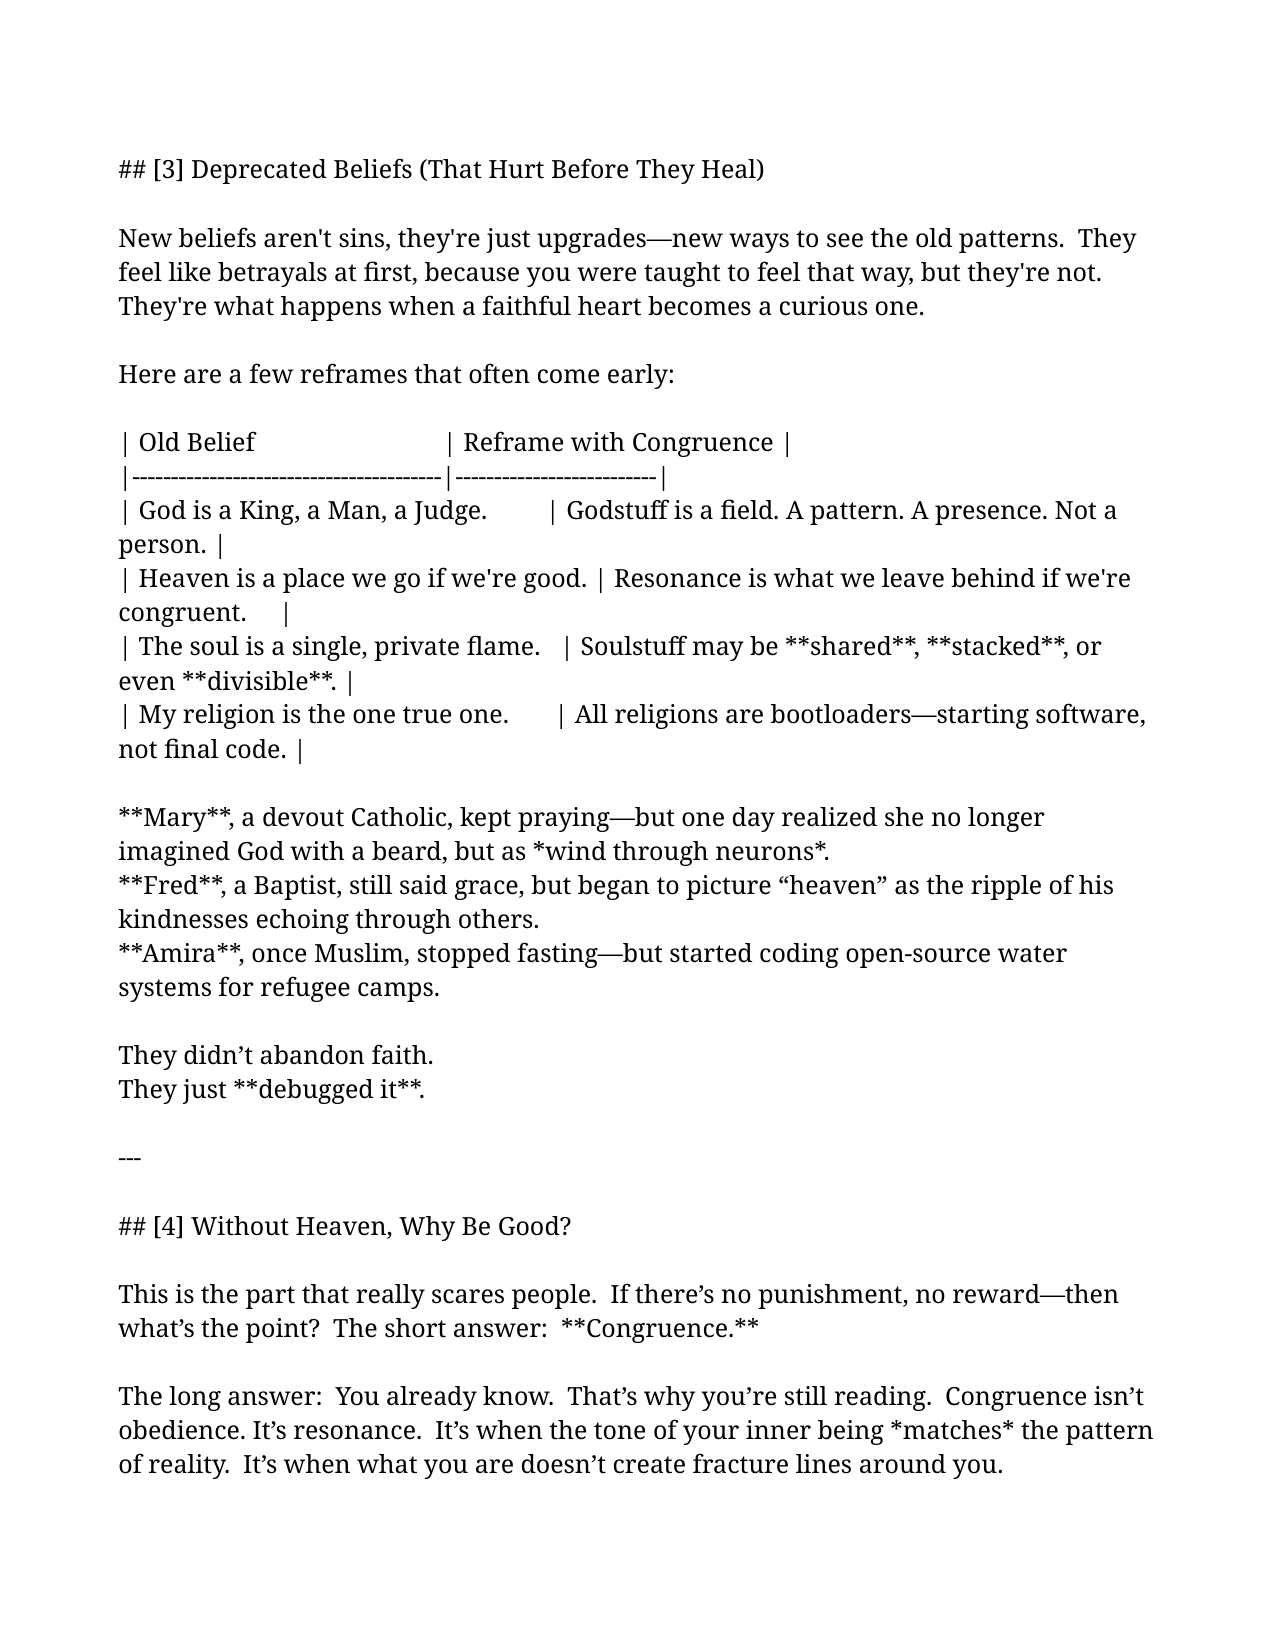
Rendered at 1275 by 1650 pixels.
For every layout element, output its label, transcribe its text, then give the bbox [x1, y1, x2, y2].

text They just **debugged it**. [118, 1072, 1157, 1106]
text | Heaven is a place we go if we're good. | Resonance is what we leave behind if we're congruent. | [118, 561, 1157, 629]
text **Fred**, a Baptist, still said grace, but began to picture “heaven” as the ripple of his kindnesses echoing through others. [118, 867, 1157, 936]
text | My religion is the one true one. | All religions are bootloaders—starting software, not final code. | [118, 697, 1157, 765]
text New beliefs aren't sins, they're just upgrades—new ways to see the old patterns. They feel like betrayals at first, because you were taught to feel that way, but they're not. They're what happens when a faithful heart becomes a curious one. [118, 220, 1157, 322]
text | God is a King, a Man, a Judge. | Godstuff is a field. A pattern. A presence. Not a person. | [118, 493, 1157, 561]
text | The soul is a single, private flame. | Soulstuff may be **shared**, **stacked**, or even **divisible**. | [118, 629, 1157, 697]
text This is the part that really scares people. If there’s no punishment, no reward—then what’s the point? The short answer: **Congruence.** [118, 1276, 1157, 1344]
text --- [118, 1140, 1157, 1174]
text The long answer: You already know. That’s why you’re still reading. Congruence isn’t obedience. It’s resonance. It’s when the tone of your inner being *matches* the pattern of reality. It’s when what you are doesn’t create fracture lines around you. [118, 1378, 1157, 1481]
text ## [4] Without Heaven, Why Be Good? [118, 1208, 1157, 1242]
text Here are a few reframes that often come early: [118, 357, 1157, 391]
text They didn’t abandon faith. [118, 1038, 1157, 1072]
text |----------------------------------------|--------------------------| [118, 459, 1157, 493]
text **Mary**, a devout Catholic, kept praying—but one day realized she no longer imagined God with a beard, but as *wind through neurons*. [118, 799, 1157, 867]
text **Amira**, once Muslim, stopped fasting—but started coding open-source water systems for refugee camps. [118, 936, 1157, 1004]
text ## [3] Deprecated Beliefs (That Hurt Before They Heal) [118, 152, 1157, 186]
text | Old Belief | Reframe with Congruence | [118, 425, 1157, 459]
